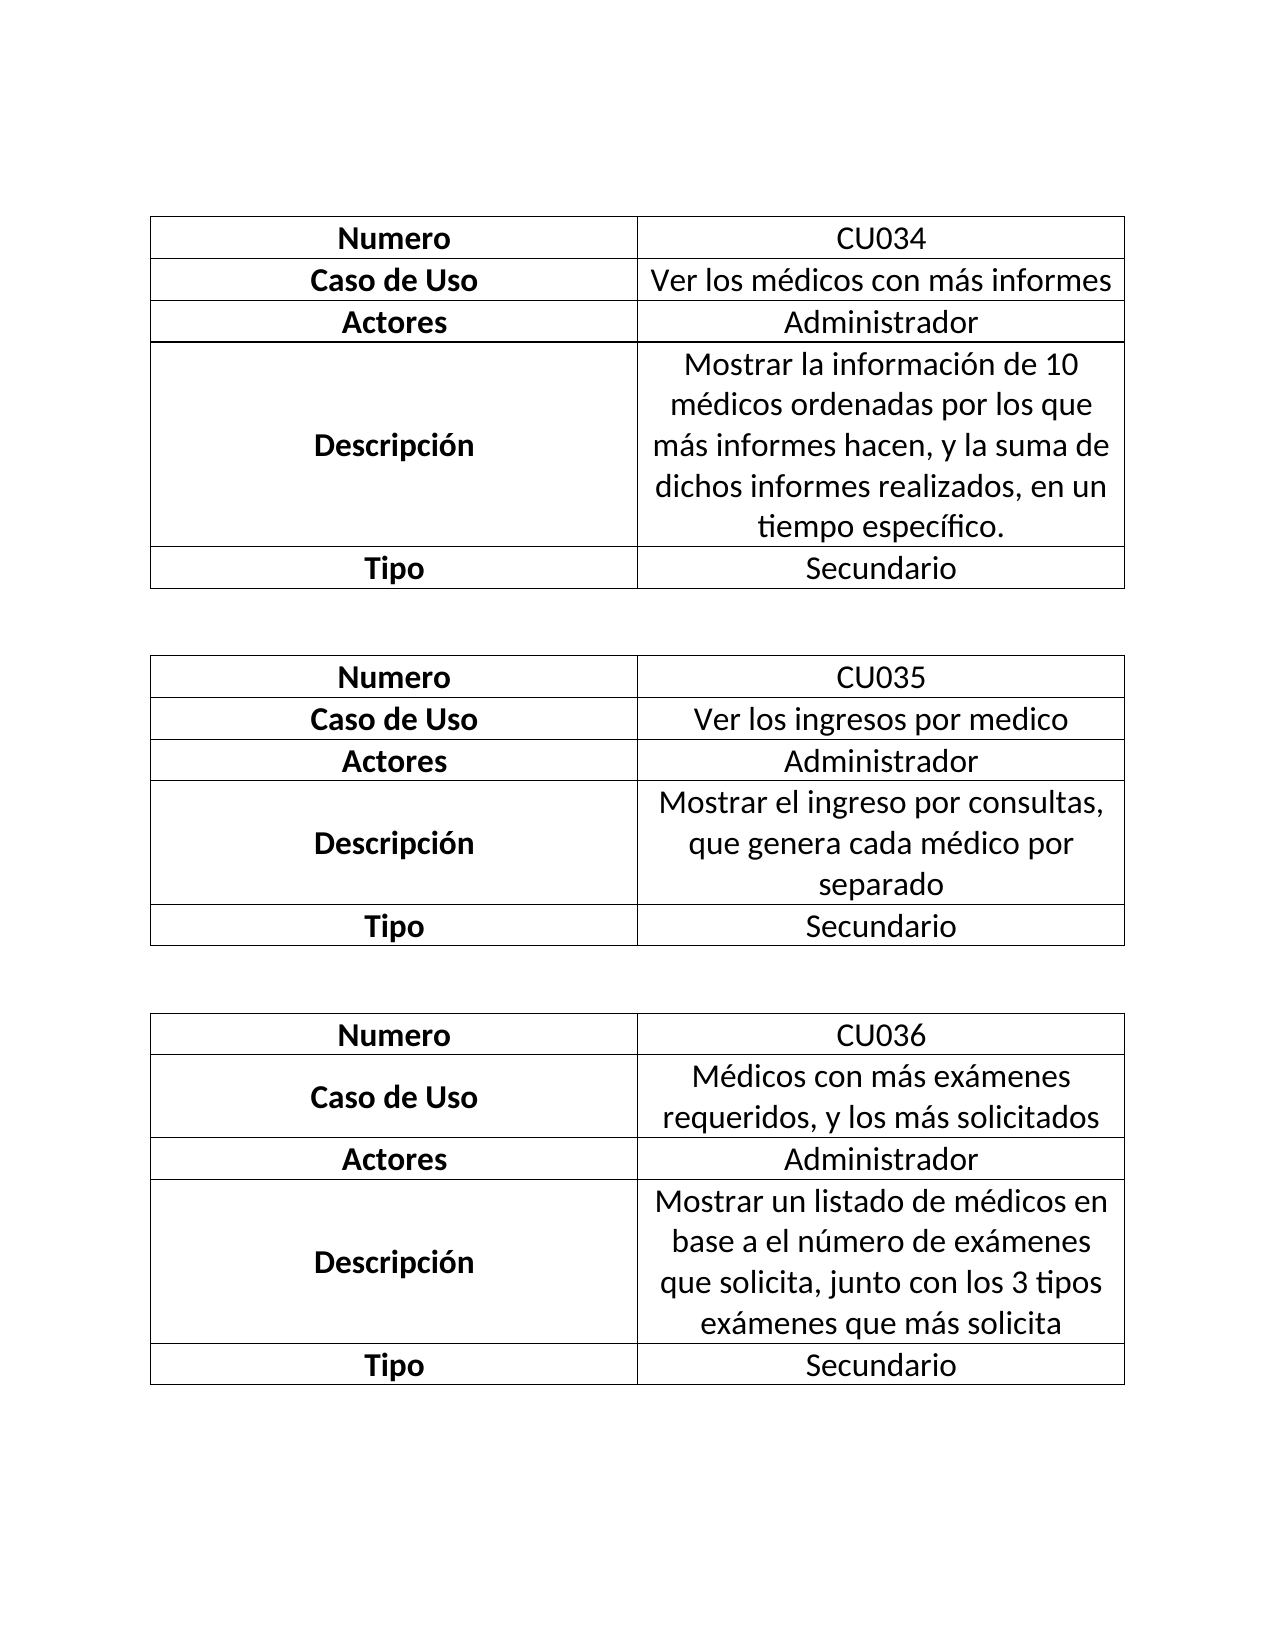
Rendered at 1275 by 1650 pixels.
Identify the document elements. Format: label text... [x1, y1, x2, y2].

table_cell Mostrar la información de 10 médicos ordenadas por los que más informes hacen, y la suma de dichos informes realizados, en un tiempo específico. [638, 343, 1124, 546]
table_cell Secundario [638, 547, 1124, 588]
table_cell Médicos con más exámenes requeridos, y los más solicitados [638, 1055, 1124, 1137]
table_header Numero [151, 656, 637, 697]
table_header CU035 [638, 656, 1124, 697]
table_cell Mostrar un listado de médicos en base a el número de exámenes que solicita, junto con los 3 tipos exámenes que más solicita [638, 1180, 1124, 1343]
table_cell Descripción [151, 1180, 637, 1343]
table_cell Caso de Uso [151, 698, 637, 739]
table_cell Actores [151, 301, 637, 341]
table_cell Administrador [638, 301, 1124, 341]
table_header Numero [151, 217, 637, 258]
table_cell Descripción [151, 343, 637, 546]
table_cell Secundario [638, 1344, 1124, 1384]
table_cell Ver los ingresos por medico [638, 698, 1124, 739]
table_cell Caso de Uso [151, 1055, 637, 1137]
table_cell Administrador [638, 1138, 1124, 1179]
table_cell Administrador [638, 740, 1124, 780]
table_cell Tipo [151, 905, 637, 945]
table_cell Ver los médicos con más informes [638, 259, 1124, 300]
table_header CU036 [638, 1014, 1124, 1054]
table_cell Actores [151, 1138, 637, 1179]
table_cell Caso de Uso [151, 259, 637, 300]
table_header Numero [151, 1014, 637, 1054]
table_cell Descripción [151, 781, 637, 904]
table_cell Tipo [151, 1344, 637, 1384]
table_cell Secundario [638, 905, 1124, 945]
table_cell Tipo [151, 547, 637, 588]
table_cell Mostrar el ingreso por consultas, que genera cada médico por separado [638, 781, 1124, 904]
table_header CU034 [638, 217, 1124, 258]
table_cell Actores [151, 740, 637, 780]
